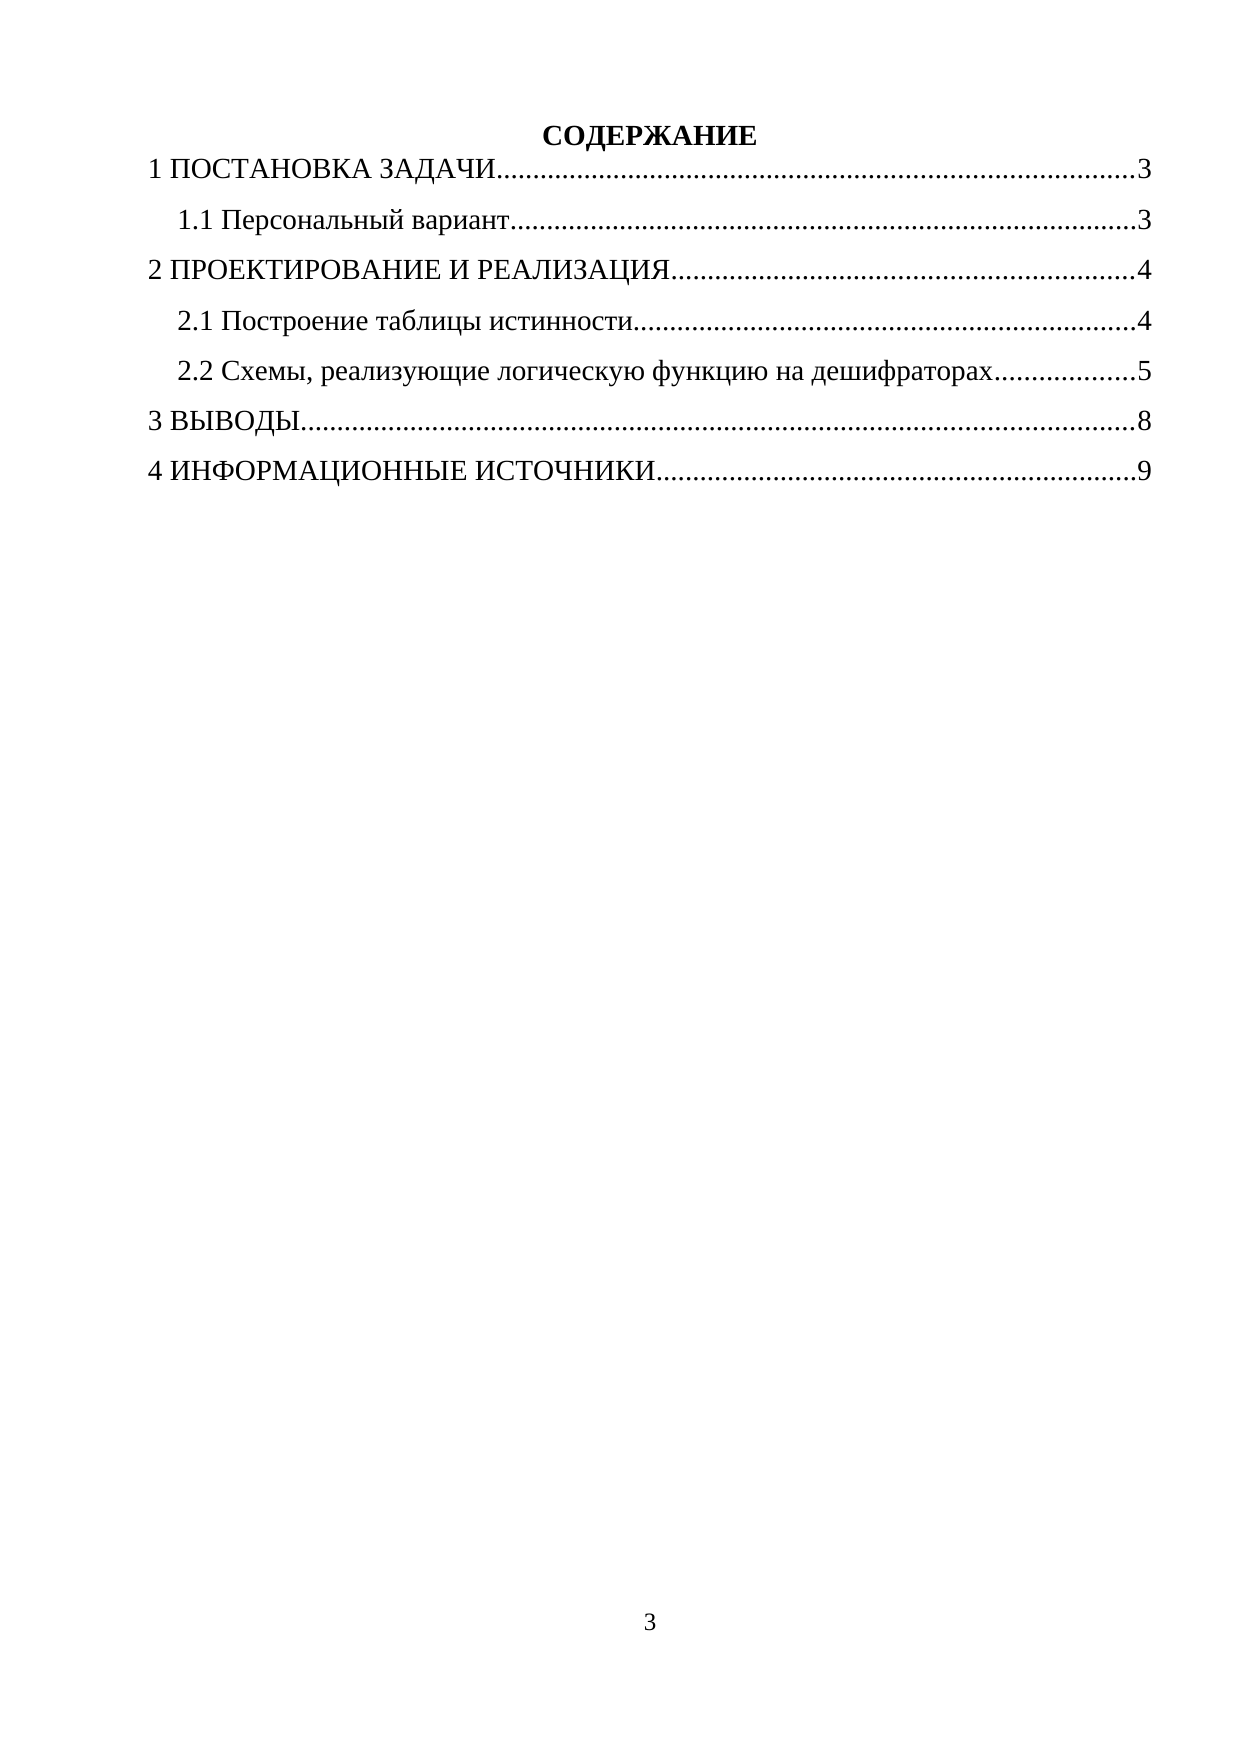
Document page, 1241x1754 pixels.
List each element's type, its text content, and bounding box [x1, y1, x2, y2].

text 4 ИНФОРМАЦИОННЫЕ ИСТОЧНИКИ 9 [148, 453, 1152, 487]
text 1.1 Персональный вариант 3 [177, 202, 1152, 236]
text 2 ПРОЕКТИРОВАНИЕ И РЕАЛИЗАЦИЯ 4 [148, 252, 1152, 286]
text 3 ВЫВОДЫ 8 [148, 403, 1152, 437]
text СОДЕРЖАНИЕ [148, 118, 1152, 152]
text 2.2 Схемы, реализующие логическую функцию на дешифраторах 5 [177, 353, 1152, 386]
text 2.1 Построение таблицы истинности 4 [177, 303, 1152, 336]
text 1 ПОСТАНОВКА ЗАДАЧИ 3 [148, 152, 1152, 185]
